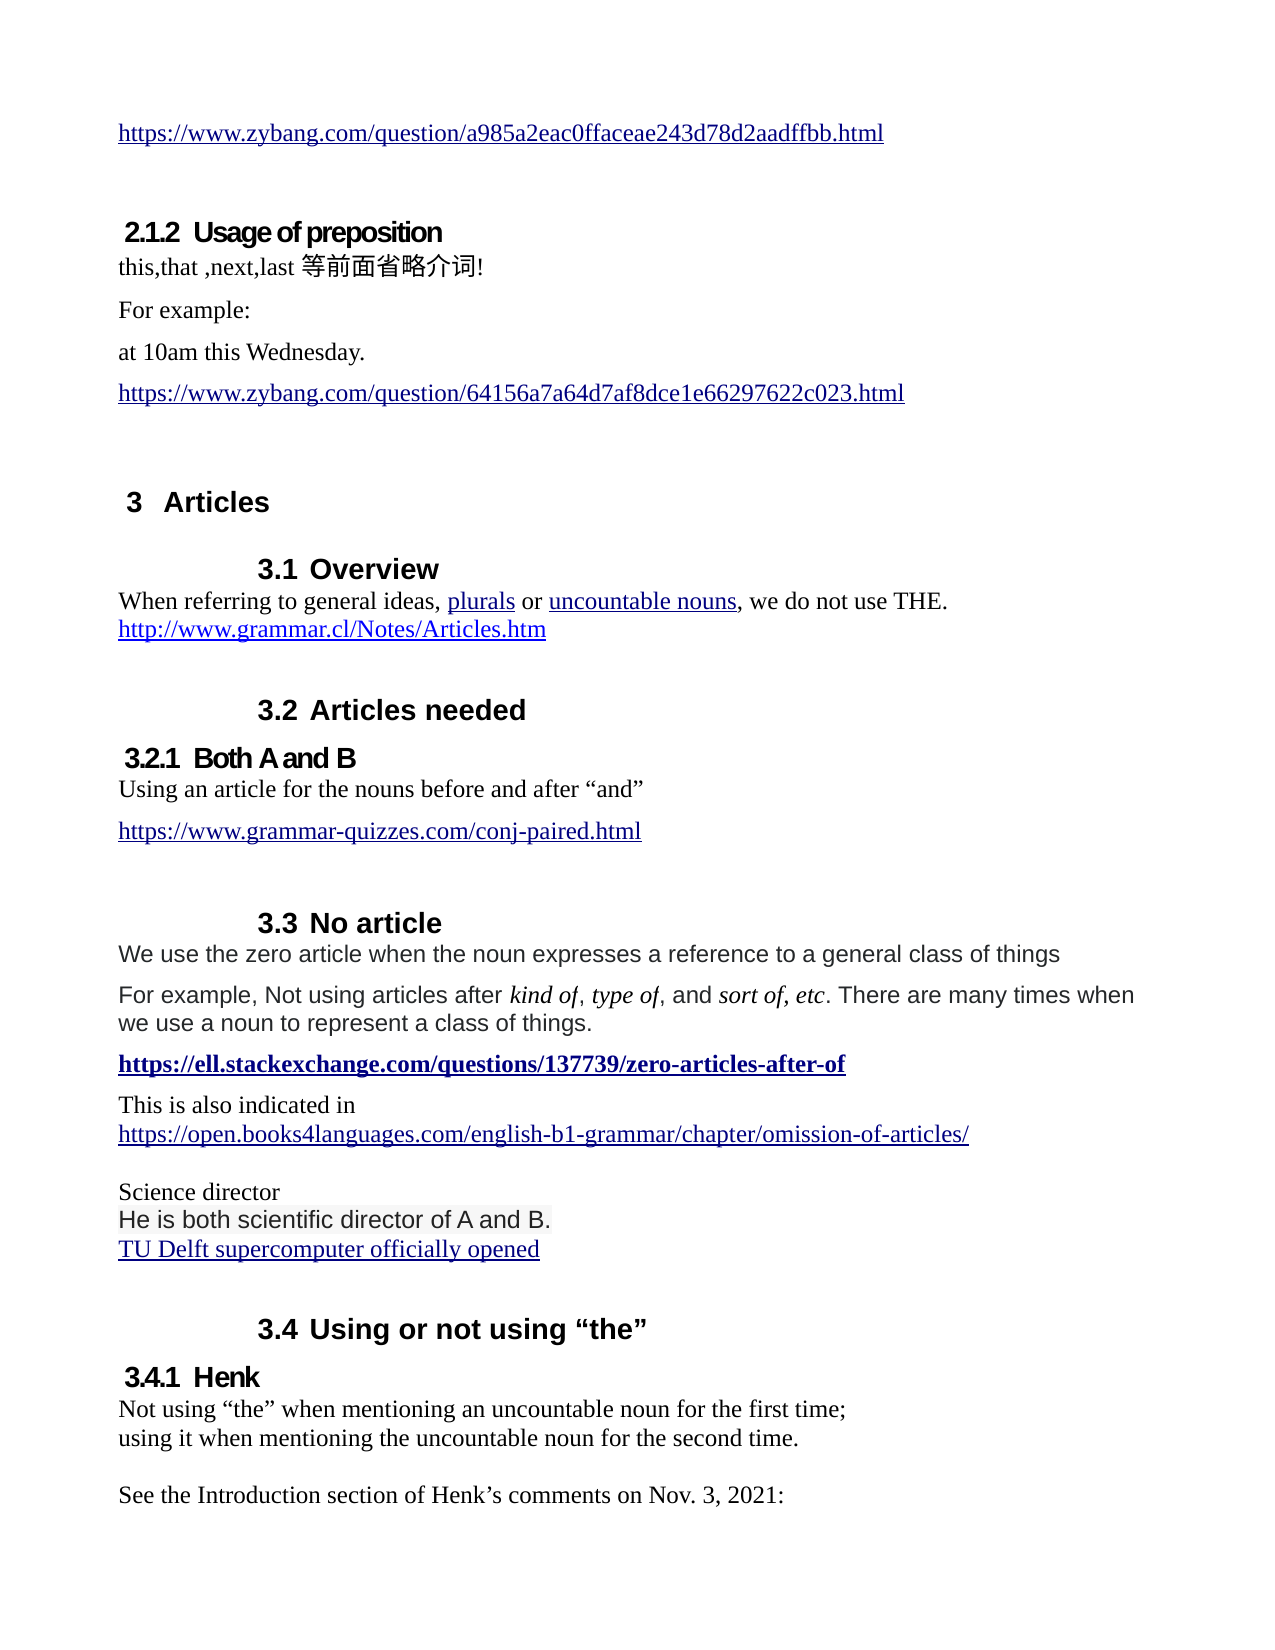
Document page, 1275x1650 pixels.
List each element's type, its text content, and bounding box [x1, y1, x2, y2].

text We use the zero article when the noun expresses a reference to a general class of things [118, 940, 1157, 968]
subtitle Using or not using “the” [249, 1312, 1157, 1346]
text https://www.zybang.com/question/a985a2eac0ffaceae243d78d2aadffbb.html [118, 118, 1157, 147]
text Not using “the” when mentioning an uncountable noun for the first time; [118, 1394, 1157, 1423]
subtitle Usage of preposition [118, 215, 1157, 249]
text Using an article for the nouns before and after “and” [118, 774, 1157, 803]
subtitle Articles needed [249, 693, 1157, 726]
text Science director [118, 1177, 1157, 1205]
text He is both scientific director of A and B. [118, 1205, 1157, 1234]
subtitle Both A and B [118, 741, 1157, 774]
text at 10am this Wednesday. [118, 337, 1157, 365]
text For example: [118, 295, 1157, 324]
text TU Delft supercomputer officially opened [118, 1234, 1157, 1263]
text https://www.zybang.com/question/64156a7a64d7af8dce1e66297622c023.html [118, 378, 1157, 407]
text this,that ,next,last 等前面省略介词! [118, 249, 1157, 283]
text When referring to general ideas, plurals or uncountable nouns, we do not use THE. [118, 586, 1157, 614]
subtitle Overview [249, 552, 1157, 586]
text https://open.books4languages.com/english-b1-grammar/chapter/omission-of-articles/ [118, 1119, 1157, 1148]
text https://ell.stackexchange.com/questions/137739/zero-articles-after-of [118, 1049, 1157, 1078]
text https://www.grammar-quizzes.com/conj-paired.html [118, 816, 1157, 844]
text using it when mentioning the uncountable noun for the second time. [118, 1423, 1157, 1452]
text This is also indicated in [118, 1090, 1157, 1119]
subtitle Henk [118, 1361, 1157, 1394]
subtitle Articles [118, 485, 1157, 519]
text See the Introduction section of Henk’s comments on Nov. 3, 2021: [118, 1480, 1157, 1509]
text For example, Not using articles after kind of, type of, and sort of, etc. There are many times when we use a noun to represent a class of things. [118, 980, 1157, 1037]
subtitle No article [249, 907, 1157, 940]
text http://www.grammar.cl/Notes/Articles.htm [118, 614, 1157, 643]
